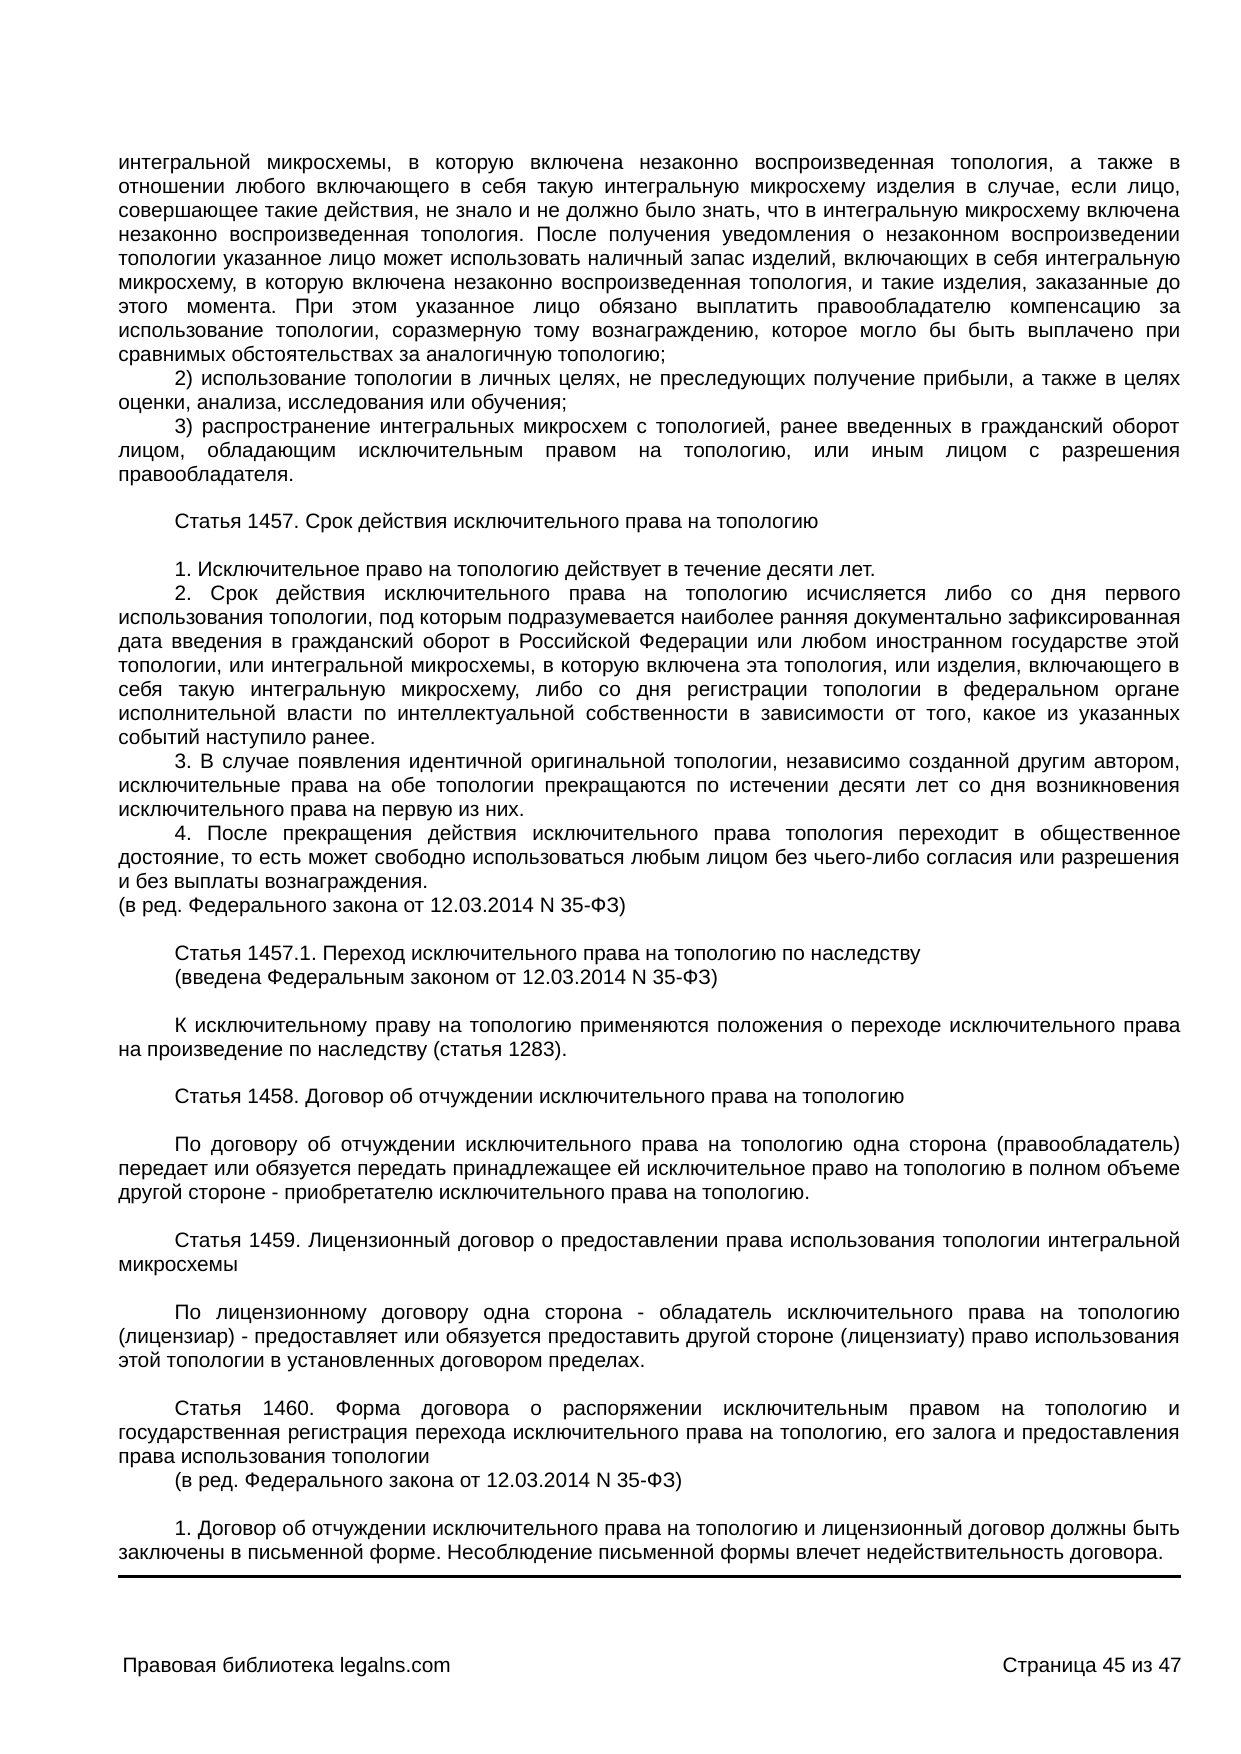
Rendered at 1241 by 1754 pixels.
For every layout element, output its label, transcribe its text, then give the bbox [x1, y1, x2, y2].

text 1. Исключительное право на топологию действует в течение десяти лет. [118, 557, 1181, 581]
subtitle Статья 1459. Лицензионный договор о предоставлении права использования топологии интегральной микросхемы [118, 1228, 1181, 1276]
text 4. После прекращения действия исключительного права топология переходит в общественное достояние, то есть может свободно использоваться любым лицом без чьего-либо согласия или разрешения и без выплаты вознаграждения. [118, 821, 1181, 893]
text По договору об отчуждении исключительного права на топологию одна сторона (правообладатель) передает или обязуется передать принадлежащее ей исключительное право на топологию в полном объеме другой стороне - приобретателю исключительного права на топологию. [118, 1132, 1181, 1204]
text По лицензионному договору одна сторона - обладатель исключительного права на топологию (лицензиар) - предоставляет или обязуется предоставить другой стороне (лицензиату) право использования этой топологии в установленных договором пределах. [118, 1300, 1181, 1372]
text 2) использование топологии в личных целях, не преследующих получение прибыли, а также в целях оценки, анализа, исследования или обучения; [118, 366, 1181, 413]
text 3. В случае появления идентичной оригинальной топологии, независимо созданной другим автором, исключительные права на обе топологии прекращаются по истечении десяти лет со дня возникновения исключительного права на первую из них. [118, 749, 1181, 821]
subtitle Статья 1457. Срок действия исключительного права на топологию [118, 509, 1181, 533]
text (введена Федеральным законом от 12.03.2014 N 35-ФЗ) [118, 964, 1181, 988]
text (в ред. Федерального закона от 12.03.2014 N 35-ФЗ) [118, 893, 1181, 917]
text (в ред. Федерального закона от 12.03.2014 N 35-ФЗ) [118, 1468, 1181, 1492]
text 2. Срок действия исключительного права на топологию исчисляется либо со дня первого использования топологии, под которым подразумевается наиболее ранняя документально зафиксированная дата введения в гражданский оборот в Российской Федерации или любом иностранном государстве этой топологии, или интегральной микросхемы, в которую включена эта топология, или изделия, включающего в себя такую интегральную микросхему, либо со дня регистрации топологии в федеральном органе исполнительной власти по интеллектуальной собственности в зависимости от того, какое из указанных событий наступило ранее. [118, 581, 1181, 749]
subtitle Статья 1460. Форма договора о распоряжении исключительным правом на топологию и государственная регистрация перехода исключительного права на топологию, его залога и предоставления права использования топологии [118, 1396, 1181, 1468]
subtitle Статья 1457.1. Переход исключительного права на топологию по наследству [118, 941, 1181, 964]
subtitle Статья 1458. Договор об отчуждении исключительного права на топологию [118, 1084, 1181, 1108]
text К исключительному праву на топологию применяются положения о переходе исключительного права на произведение по наследству (статья 1283). [118, 1012, 1181, 1060]
text 1. Договор об отчуждении исключительного права на топологию и лицензионный договор должны быть заключены в письменной форме. Несоблюдение письменной формы влечет недействительность договора. [118, 1516, 1181, 1563]
text интегральной микросхемы, в которую включена незаконно воспроизведенная топология, а также в отношении любого включающего в себя такую интегральную микросхему изделия в случае, если лицо, совершающее такие действия, не знало и не должно было знать, что в интегральную микросхему включена незаконно воспроизведенная топология. После получения уведомления о незаконном воспроизведении топологии указанное лицо может использовать наличный запас изделий, включающих в себя интегральную микросхему, в которую включена незаконно воспроизведенная топология, и такие изделия, заказанные до этого момента. При этом указанное лицо обязано выплатить правообладателю компенсацию за использование топологии, соразмерную тому вознаграждению, которое могло бы быть выплачено при сравнимых обстоятельствах за аналогичную топологию; [118, 150, 1181, 366]
text 3) распространение интегральных микросхем с топологией, ранее введенных в гражданский оборот лицом, обладающим исключительным правом на топологию, или иным лицом с разрешения правообладателя. [118, 413, 1181, 485]
